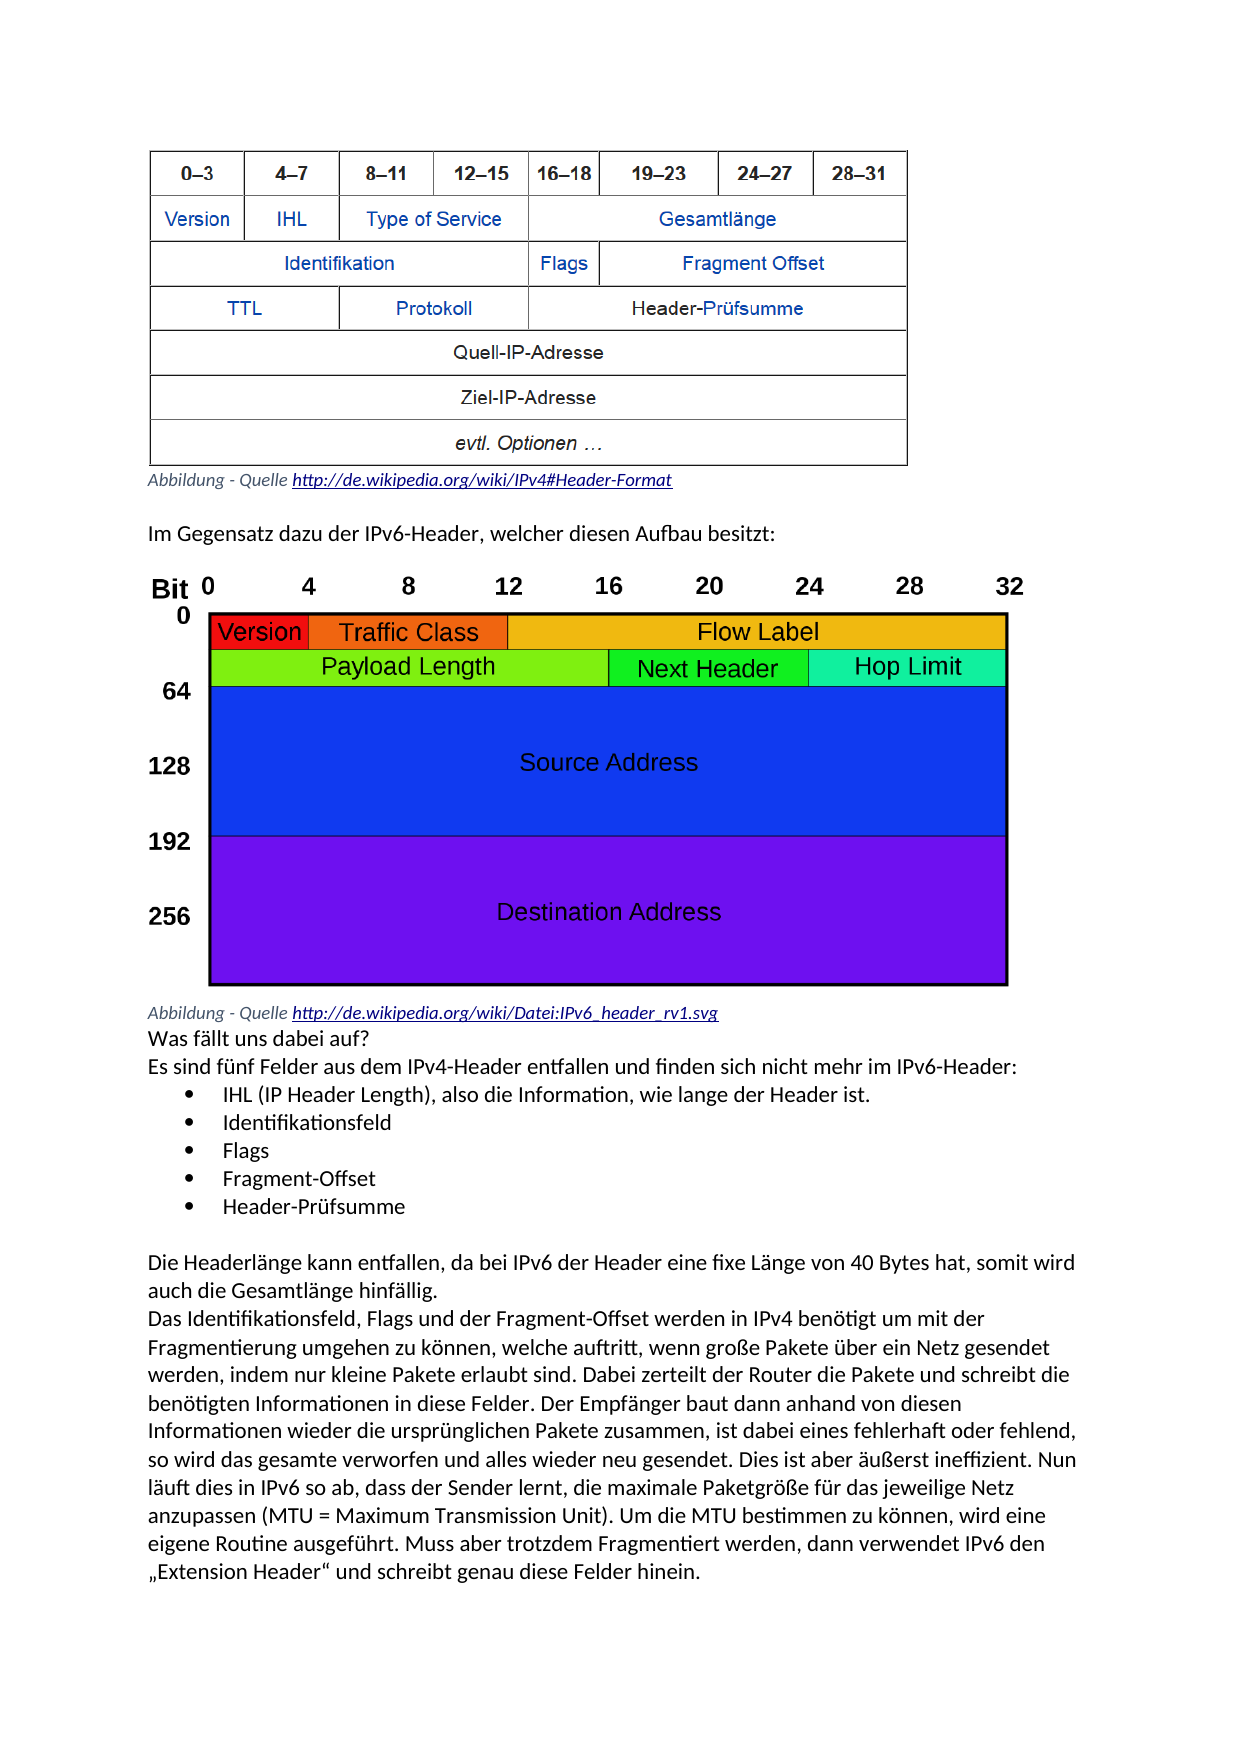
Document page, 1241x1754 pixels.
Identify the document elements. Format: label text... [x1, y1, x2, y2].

text Die Headerlänge kann entfallen, da bei IPv6 der Header eine fixe Länge von 40 Bytes hat, somit wird auch die Gesamtlänge hinfällig. [148, 1248, 1093, 1304]
text Abbildung - Quelle http://de.wikipedia.org/wiki/IPv4#Header-Format [148, 468, 1093, 491]
list Header-Prüfsumme [185, 1192, 1093, 1221]
list Fragment-Offset [185, 1164, 1093, 1192]
list IHL (IP Header Length), also die Information, wie lange der Header ist. [185, 1080, 1093, 1108]
list Identifikationsfeld [185, 1108, 1093, 1136]
text Abbildung - Quelle http://de.wikipedia.org/wiki/Datei:IPv6_header_rv1.svg [148, 1001, 1093, 1024]
text Im Gegensatz dazu der IPv6-Header, welcher diesen Aufbau besitzt: [148, 519, 1093, 547]
list Flags [185, 1136, 1093, 1164]
text Es sind fünf Felder aus dem IPv4-Header entfallen und finden sich nicht mehr im IPv6-Header: [148, 1052, 1093, 1080]
text Was fällt uns dabei auf? [148, 1024, 1093, 1052]
text Das Identifikationsfeld, Flags und der Fragment-Offset werden in IPv4 benötigt um mit der Fragmentierung umgehen zu können, welche auftritt, wenn große Pakete über ein Netz gesendet werden, indem nur kleine Pakete erlaubt sind. Dabei zerteilt der Router die Pakete und schreibt die benötigten Informationen in diese Felder. Der Empfänger baut dann anhand von diesen Informationen wieder die ursprünglichen Pakete zusammen, ist dabei eines fehlerhaft oder fehlend, so wird das gesamte verworfen und alles wieder neu gesendet. Dies ist aber äußerst ineffizient. Nun läuft dies in IPv6 so ab, dass der Sender lernt, die maximale Paketgröße für das jeweilige Netz anzupassen (MTU = Maximum Transmission Unit). Um die MTU bestimmen zu können, wird eine eigene Routine ausgeführt. Muss aber trotzdem Fragmentiert werden, dann verwendet IPv6 den „Extension Header“ und schreibt genau diese Felder hinein. [148, 1304, 1093, 1585]
